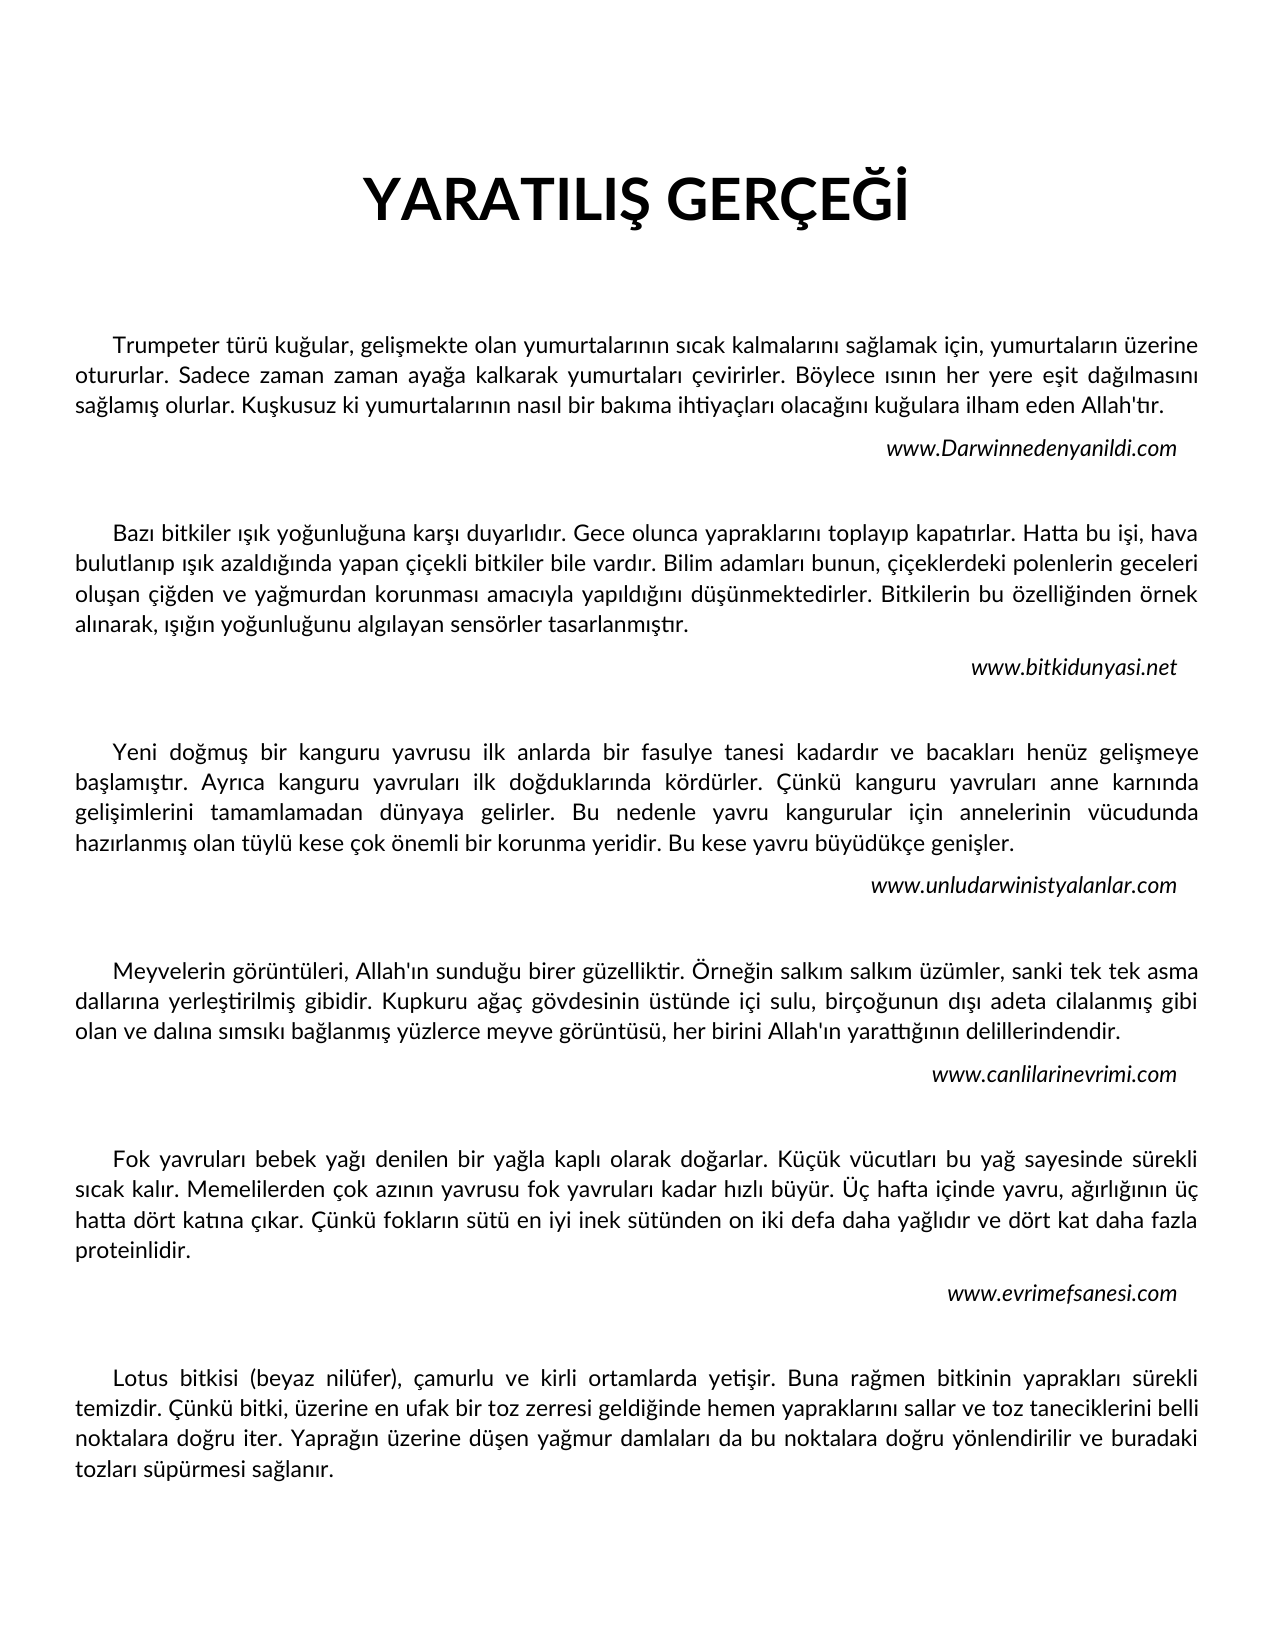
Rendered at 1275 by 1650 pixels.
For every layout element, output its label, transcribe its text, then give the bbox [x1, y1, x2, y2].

text Lotus bitkisi (beyaz nilüfer), çamurlu ve kirli ortamlarda yetişir. Buna rağmen bitkinin yaprakları sürekli temizdir. Çünkü bitki, üzerine en ufak bir toz zerresi geldiğinde hemen yapraklarını sallar ve toz taneciklerini belli noktalara doğru iter. Yaprağın üzerine düşen yağmur damlaları da bu noktalara doğru yönlendirilir ve buradaki tozları süpürmesi sağlanır. [75, 1364, 1200, 1482]
text Fok yavruları bebek yağı denilen bir yağla kaplı olarak doğarlar. Küçük vücutları bu yağ sayesinde sürekli sıcak kalır. Memelilerden çok azının yavrusu fok yavruları kadar hızlı büyür. Üç hafta içinde yavru, ağırlığının üç hatta dört katına çıkar. Çünkü fokların sütü en iyi inek sütünden on iki defa daha yağlıdır ve dört kat daha fazla proteinlidir. [75, 1145, 1200, 1263]
subtitle YARATILIŞ GERÇEĞİ [75, 162, 1200, 232]
text www.bitkidunyasi.net [127, 652, 1177, 680]
text Bazı bitkiler ışık yoğunluğuna karşı duyarlıdır. Gece olunca yapraklarını toplayıp kapatırlar. Hatta bu işi, hava bulutlanıp ışık azaldığında yapan çiçekli bitkiler bile vardır. Bilim adamları bunun, çiçeklerdeki polenlerin geceleri oluşan çiğden ve yağmurdan korunması amacıyla yapıldığını düşünmektedirler. Bitkilerin bu özelliğinden örnek alınarak, ışığın yoğunluğunu algılayan sensörler tasarlanmıştır. [75, 519, 1200, 637]
text www.Darwinnedenyanildi.com [127, 433, 1177, 461]
text Yeni doğmuş bir kanguru yavrusu ilk anlarda bir fasulye tanesi kadardır ve bacakları henüz gelişmeye başlamıştır. Ayrıca kanguru yavruları ilk doğduklarında kördürler. Çünkü kanguru yavruları anne karnında gelişimlerini tamamlamadan dünyaya gelirler. Bu nedenle yavru kangurular için annelerinin vücudunda hazırlanmış olan tüylü kese çok önemli bir korunma yeridir. Bu kese yavru büyüdükçe genişler. [75, 738, 1200, 856]
text Trumpeter türü kuğular, gelişmekte olan yumurtalarının sıcak kalmalarını sağlamak için, yumurtaların üzerine otururlar. Sadece zaman zaman ayağa kalkarak yumurtaları çevirirler. Böylece ısının her yere eşit dağılmasını sağlamış olurlar. Kuşkusuz ki yumurtalarının nasıl bir bakıma ihtiyaçları olacağını kuğulara ilham eden Allah'tır. [75, 330, 1200, 418]
text www.unludarwinistyalanlar.com [127, 871, 1177, 898]
text www.canlilarinevrimi.com [127, 1059, 1177, 1087]
text Meyvelerin görüntüleri, Allah'ın sunduğu birer güzelliktir. Örneğin salkım salkım üzümler, sanki tek tek asma dallarına yerleştirilmiş gibidir. Kupkuru ağaç gövdesinin üstünde içi sulu, birçoğunun dışı adeta cilalanmış gibi olan ve dalına sımsıkı bağlanmış yüzlerce meyve görüntüsü, her birini Allah'ın yarattığının delillerindendir. [75, 956, 1200, 1044]
text www.evrimefsanesi.com [127, 1278, 1177, 1306]
